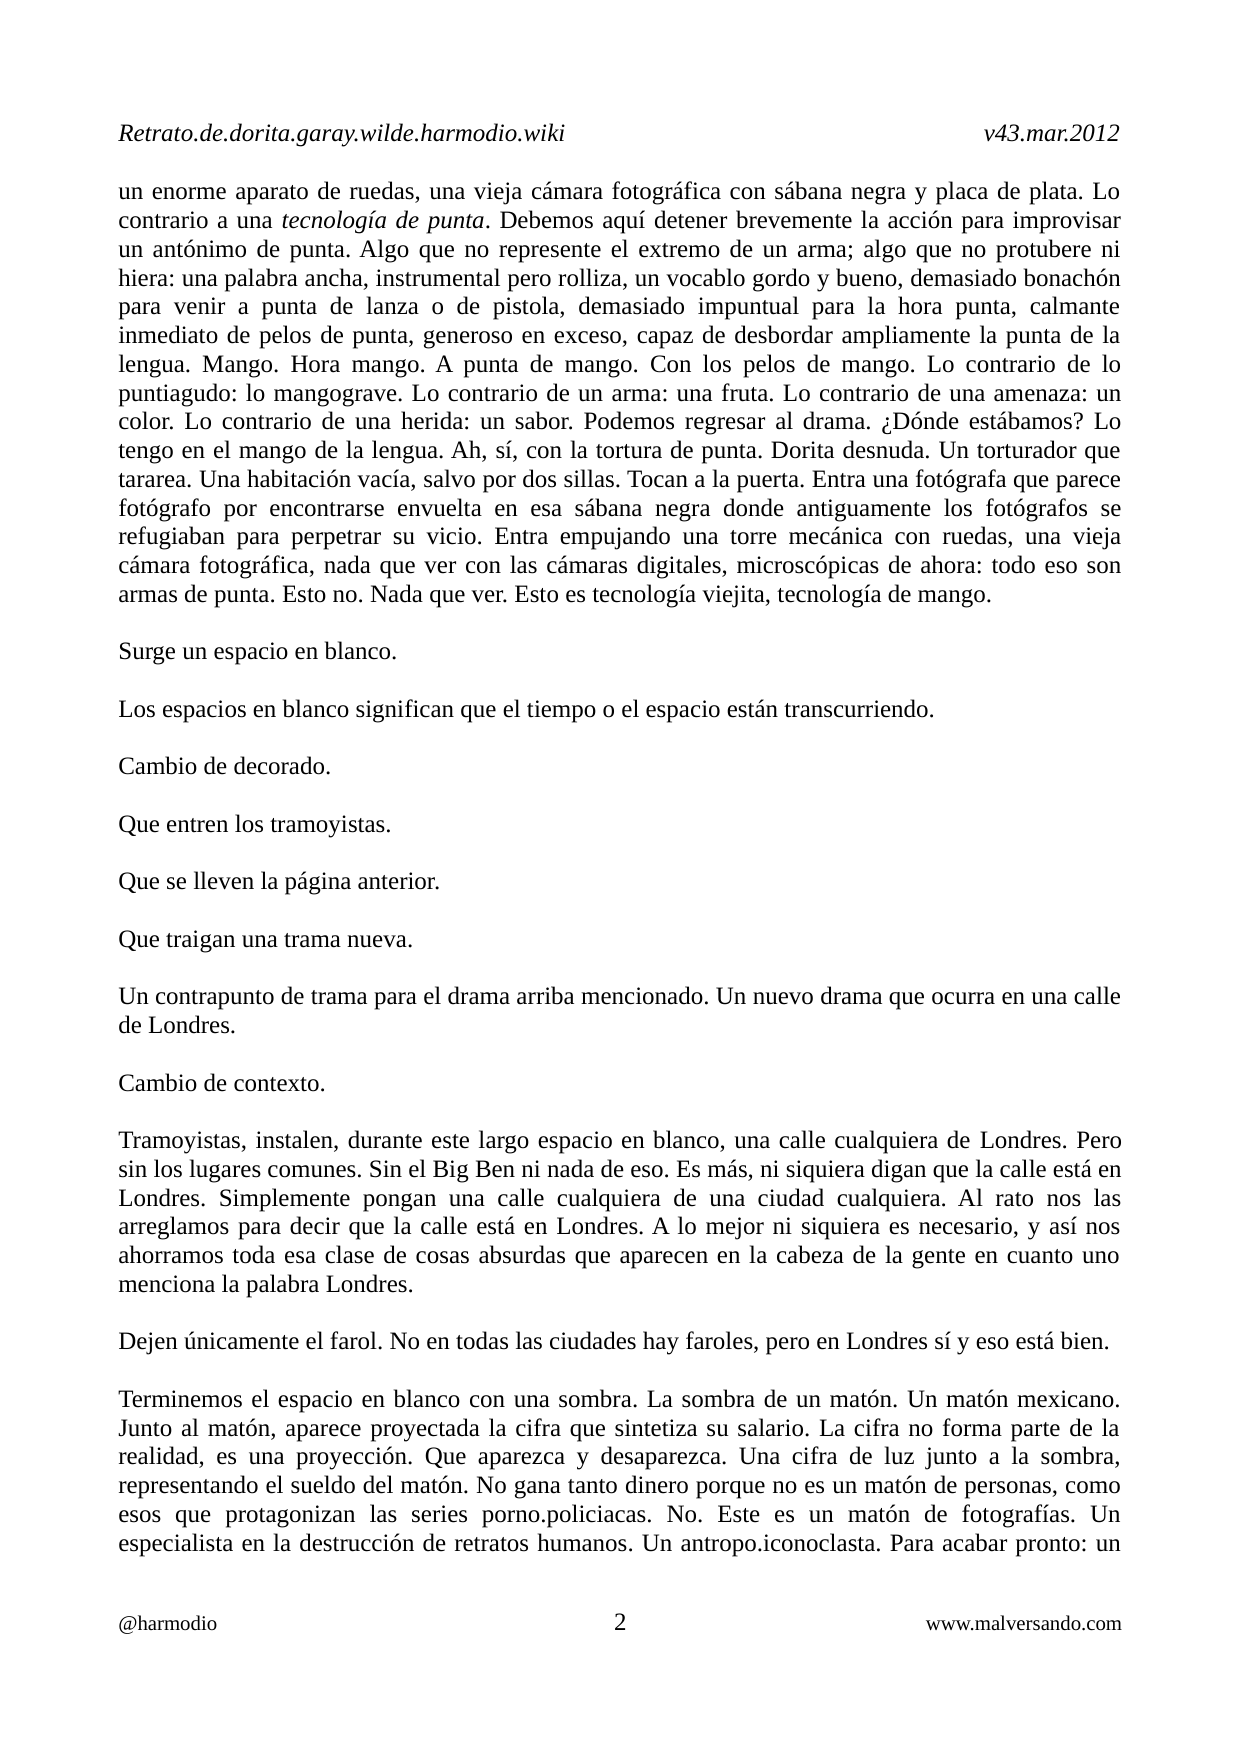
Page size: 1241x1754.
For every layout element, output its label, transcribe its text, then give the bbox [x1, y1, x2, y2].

text Cambio de decorado. [118, 751, 1122, 780]
text Que traigan una trama nueva. [118, 924, 1122, 953]
text Tramoyistas, instalen, durante este largo espacio en blanco, una calle cualquiera de Londres. Pero sin los lugares comunes. Sin el Big Ben ni nada de eso. Es más, ni siquiera digan que la calle está en Londres. Simplemente pongan una calle cualquiera de una ciudad cualquiera. Al rato nos las arreglamos para decir que la calle está en Londres. A lo mejor ni siquiera es necesario, y así nos ahorramos toda esa clase de cosas absurdas que aparecen en la cabeza de la gente en cuanto uno menciona la palabra Londres. [118, 1125, 1122, 1298]
text Cambio de contexto. [118, 1068, 1122, 1096]
text Terminemos el espacio en blanco con una sombra. La sombra de un matón. Un matón mexicano. Junto al matón, aparece proyectada la cifra que sintetiza su salario. La cifra no forma parte de la realidad, es una proyección. Que aparezca y desaparezca. Una cifra de luz junto a la sombra, representando el sueldo del matón. No gana tanto dinero porque no es un matón de personas, como esos que protagonizan las series porno.policiacas. No. Este es un matón de fotografías. Un especialista en la destrucción de retratos humanos. Un antropo.iconoclasta. Para acabar pronto: un [118, 1384, 1122, 1556]
text Surge un espacio en blanco. [118, 636, 1122, 665]
text un enorme aparato de ruedas, una vieja cámara fotográfica con sábana negra y placa de plata. Lo contrario a una tecnología de punta. Debemos aquí detener brevemente la acción para improvisar un antónimo de punta. Algo que no represente el extremo de un arma; algo que no protubere ni hiera: una palabra ancha, instrumental pero rolliza, un vocablo gordo y bueno, demasiado bonachón para venir a punta de lanza o de pistola, demasiado impuntual para la hora punta, calmante inmediato de pelos de punta, generoso en exceso, capaz de desbordar ampliamente la punta de la lengua. Mango. Hora mango. A punta de mango. Con los pelos de mango. Lo contrario de lo puntiagudo: lo mangograve. Lo contrario de un arma: una fruta. Lo contrario de una amenaza: un color. Lo contrario de una herida: un sabor. Podemos regresar al drama. ¿Dónde estábamos? Lo tengo en el mango de la lengua. Ah, sí, con la tortura de punta. Dorita desnuda. Un torturador que tararea. Una habitación vacía, salvo por dos sillas. Tocan a la puerta. Entra una fotógrafa que parece fotógrafo por encontrarse envuelta en esa sábana negra donde antiguamente los fotógrafos se refugiaban para perpetrar su vicio. Entra empujando una torre mecánica con ruedas, una vieja cámara fotográfica, nada que ver con las cámaras digitales, microscópicas de ahora: todo eso son armas de punta. Esto no. Nada que ver. Esto es tecnología viejita, tecnología de mango. [118, 176, 1122, 608]
text Que se lleven la página anterior. [118, 866, 1122, 895]
text Que entren los tramoyistas. [118, 809, 1122, 838]
text Los espacios en blanco significan que el tiempo o el espacio están transcurriendo. [118, 694, 1122, 723]
text Dejen únicamente el farol. No en todas las ciudades hay faroles, pero en Londres sí y eso está bien. [118, 1326, 1122, 1355]
text Un contrapunto de trama para el drama arriba mencionado. Un nuevo drama que ocurra en una calle de Londres. [118, 981, 1122, 1039]
